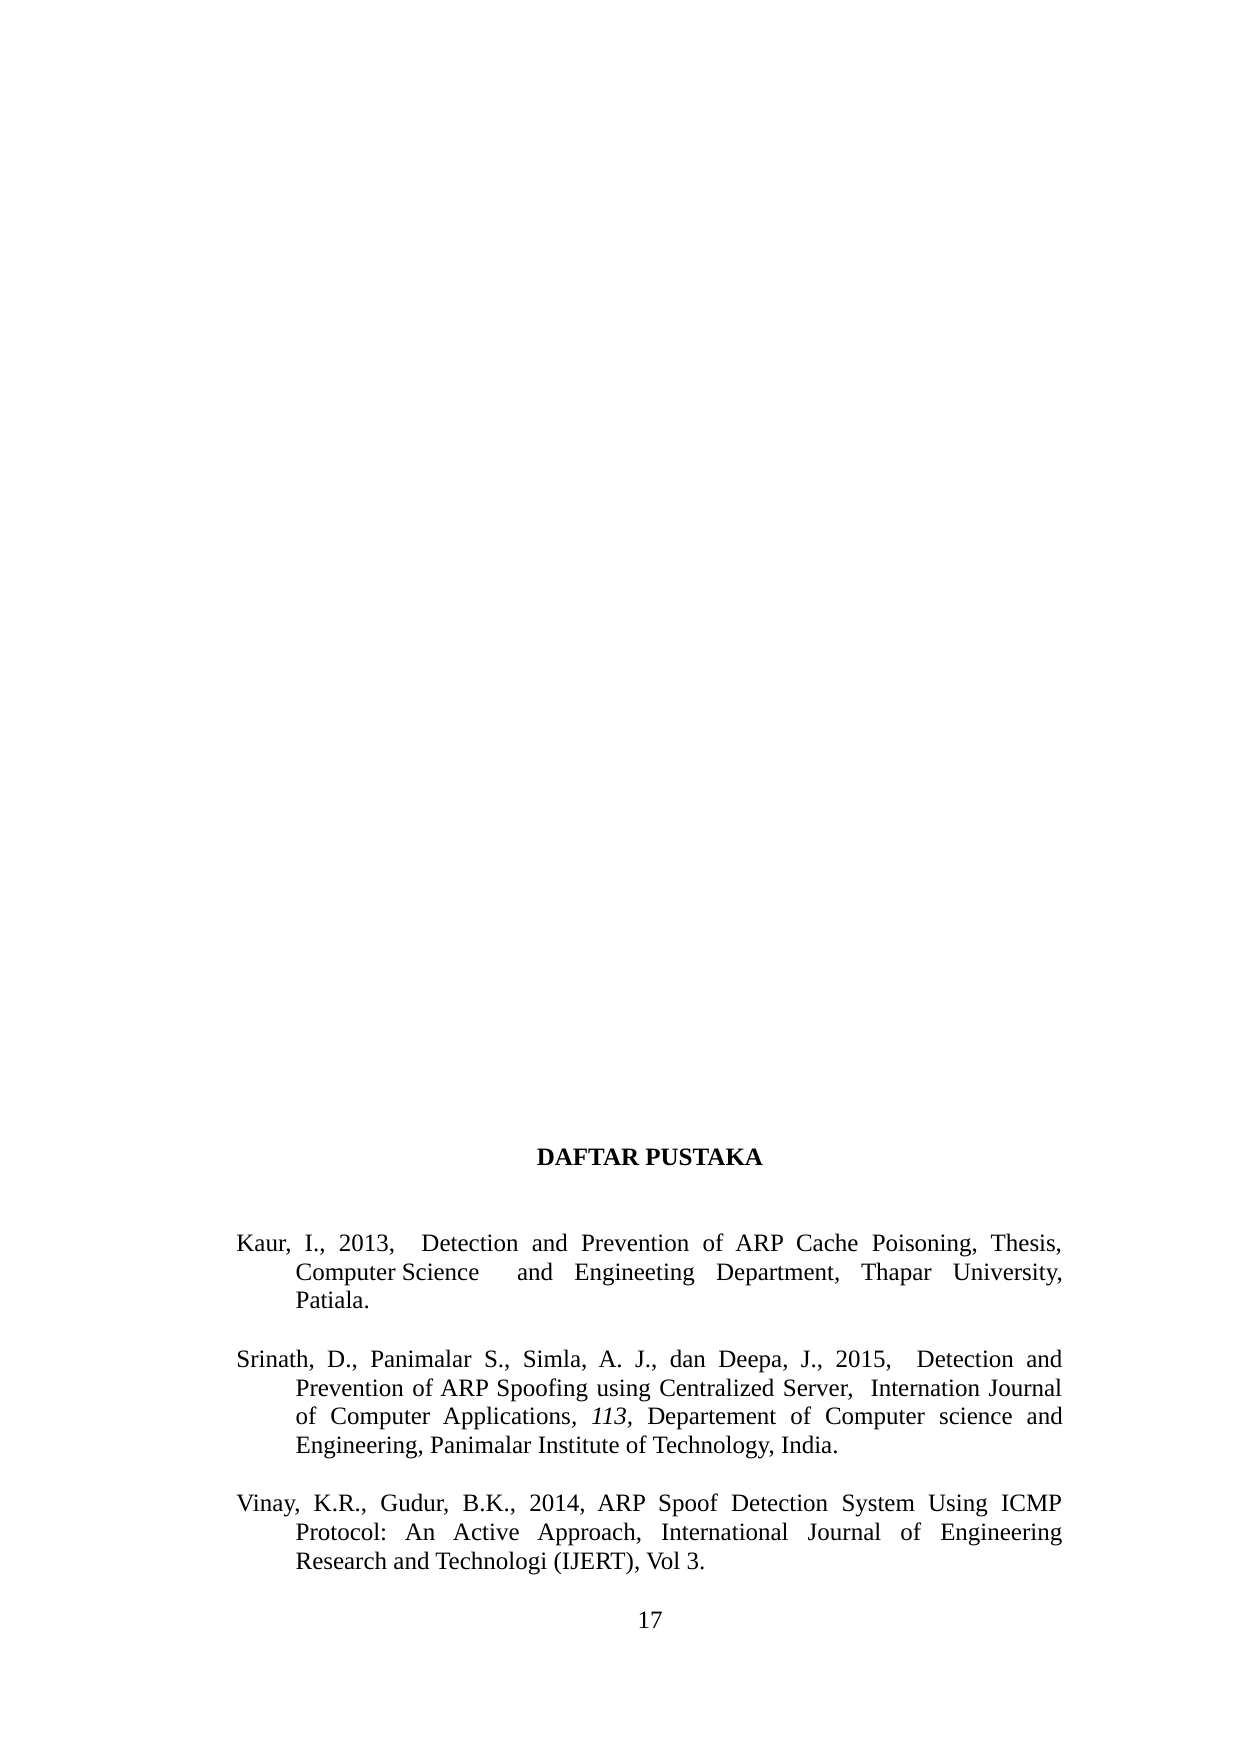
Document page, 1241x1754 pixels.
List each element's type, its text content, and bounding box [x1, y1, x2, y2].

text Kaur, I., 2013, Detection and Prevention of ARP Cache Poisoning, Thesis, Computer Science and Engineeting Department, Thapar University, Patiala. [236, 1228, 1063, 1314]
text DAFTAR PUSTAKA [236, 1142, 1063, 1171]
text Vinay, K.R., Gudur, B.K., 2014, ARP Spoof Detection System Using ICMP Protocol: An Active Approach, International Journal of Engineering Research and Technologi (IJERT), Vol 3. [236, 1488, 1063, 1574]
text Srinath, D., Panimalar S., Simla, A. J., dan Deepa, J., 2015, Detection and Prevention of ARP Spoofing using Centralized Server, Internation Journal of Computer Applications, 113, Departement of Computer science and Engineering, Panimalar Institute of Technology, India. [236, 1344, 1063, 1459]
